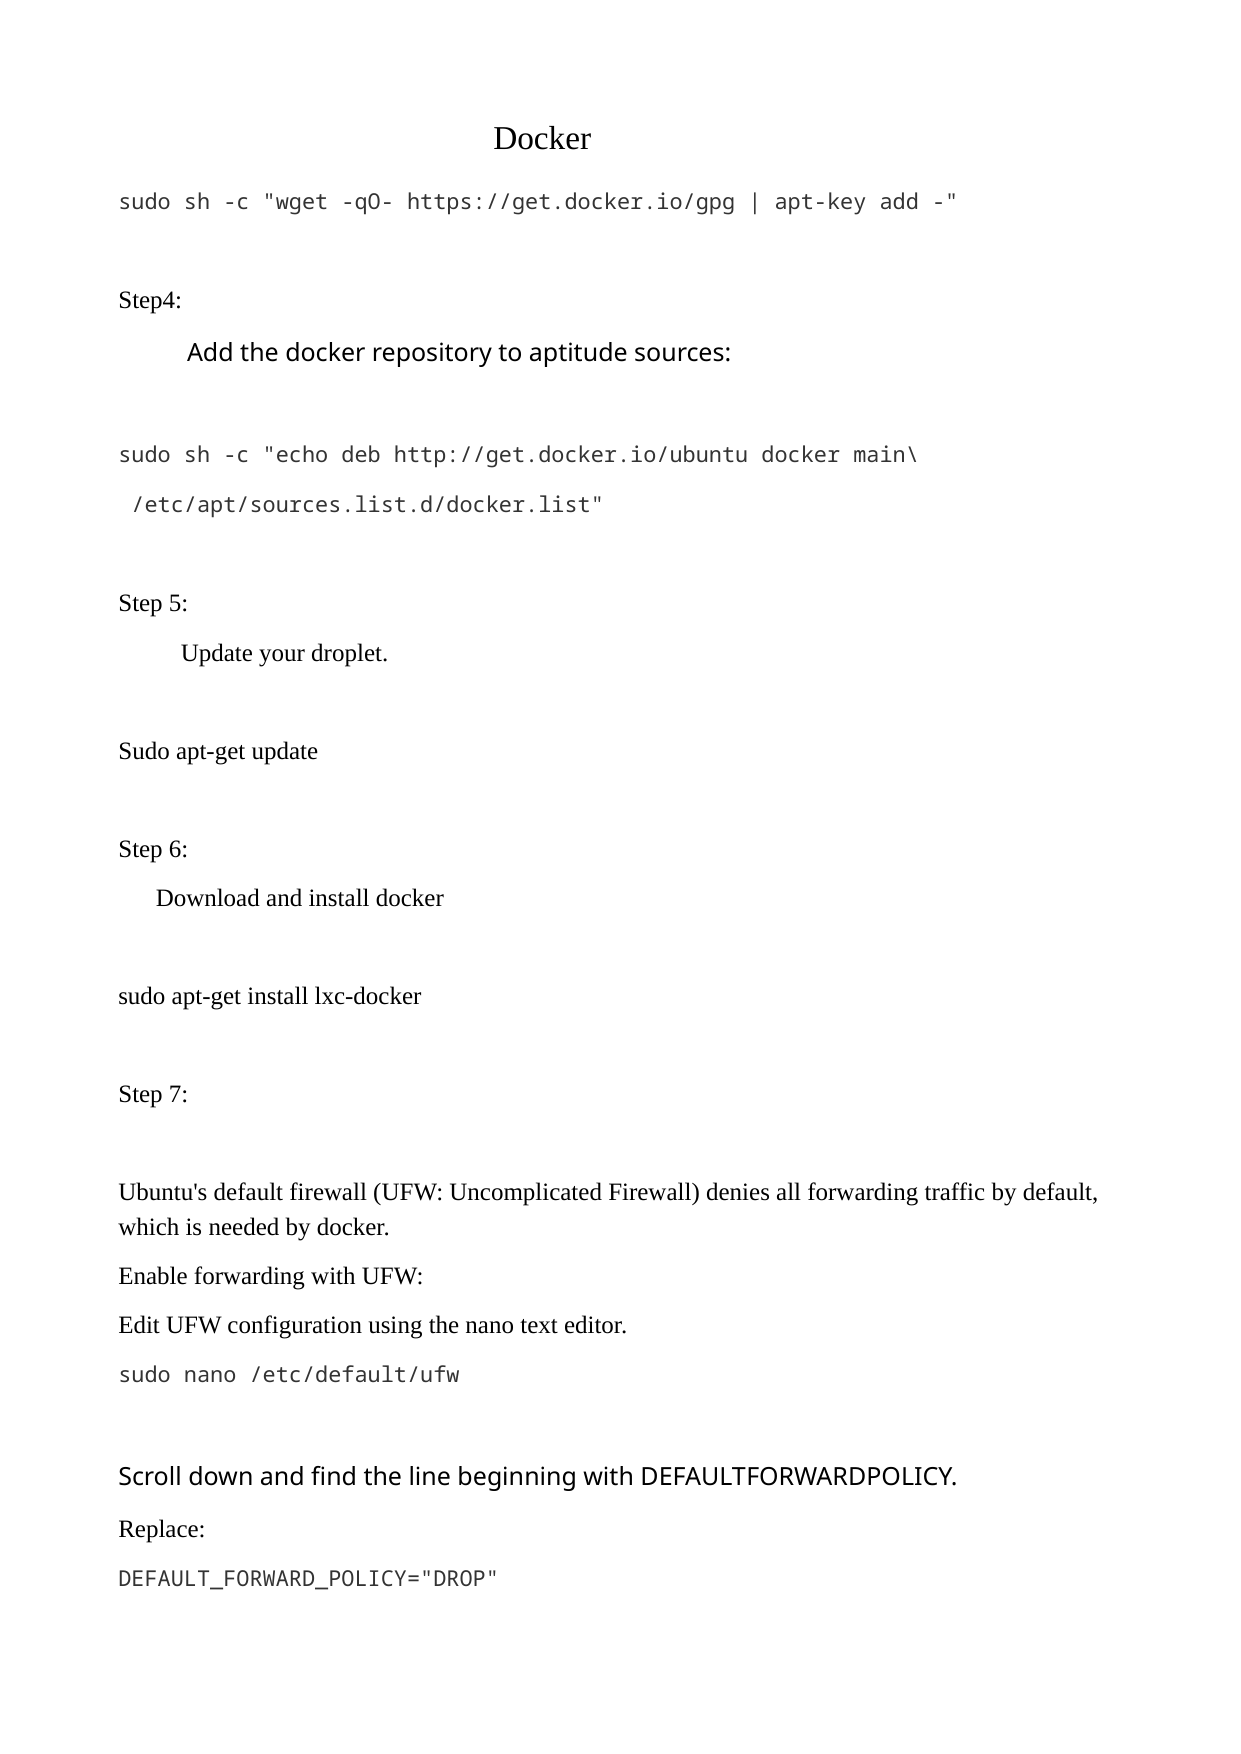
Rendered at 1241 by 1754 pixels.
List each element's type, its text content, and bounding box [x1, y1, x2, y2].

text sudo sh -c "wget -qO- https://get.docker.io/gpg | apt-key add -" [118, 186, 1122, 216]
text sudo sh -c "echo deb http://get.docker.io/ubuntu docker main\ [118, 439, 1122, 469]
text Step4: [118, 285, 1122, 314]
text Ubuntu's default firewall (UFW: Uncomplicated Firewall) denies all forwarding traffic by default, which is needed by docker. [118, 1177, 1122, 1241]
text Update your droplet. [118, 638, 1122, 666]
text Enable forwarding with UFW: [118, 1261, 1122, 1289]
text Step 6: [118, 834, 1122, 863]
text Step 5: [118, 588, 1122, 617]
text sudo apt-get install lxc-docker [118, 981, 1122, 1010]
text Replace: [118, 1514, 1122, 1542]
text Sudo apt-get update [118, 736, 1122, 764]
text DEFAULT_FORWARD_POLICY="DROP" [118, 1563, 1122, 1593]
text /etc/apt/sources.list.d/docker.list" [118, 489, 1122, 519]
text Add the docker repository to aptitude sources: [118, 334, 1122, 368]
text sudo nano /etc/default/ufw [118, 1359, 1122, 1389]
text Edit UFW configuration using the nano text editor. [118, 1310, 1122, 1339]
text Step 7: [118, 1079, 1122, 1108]
text Scroll down and find the line beginning with DEFAULTFORWARDPOLICY. [118, 1458, 1122, 1492]
text Download and install docker [118, 883, 1122, 912]
